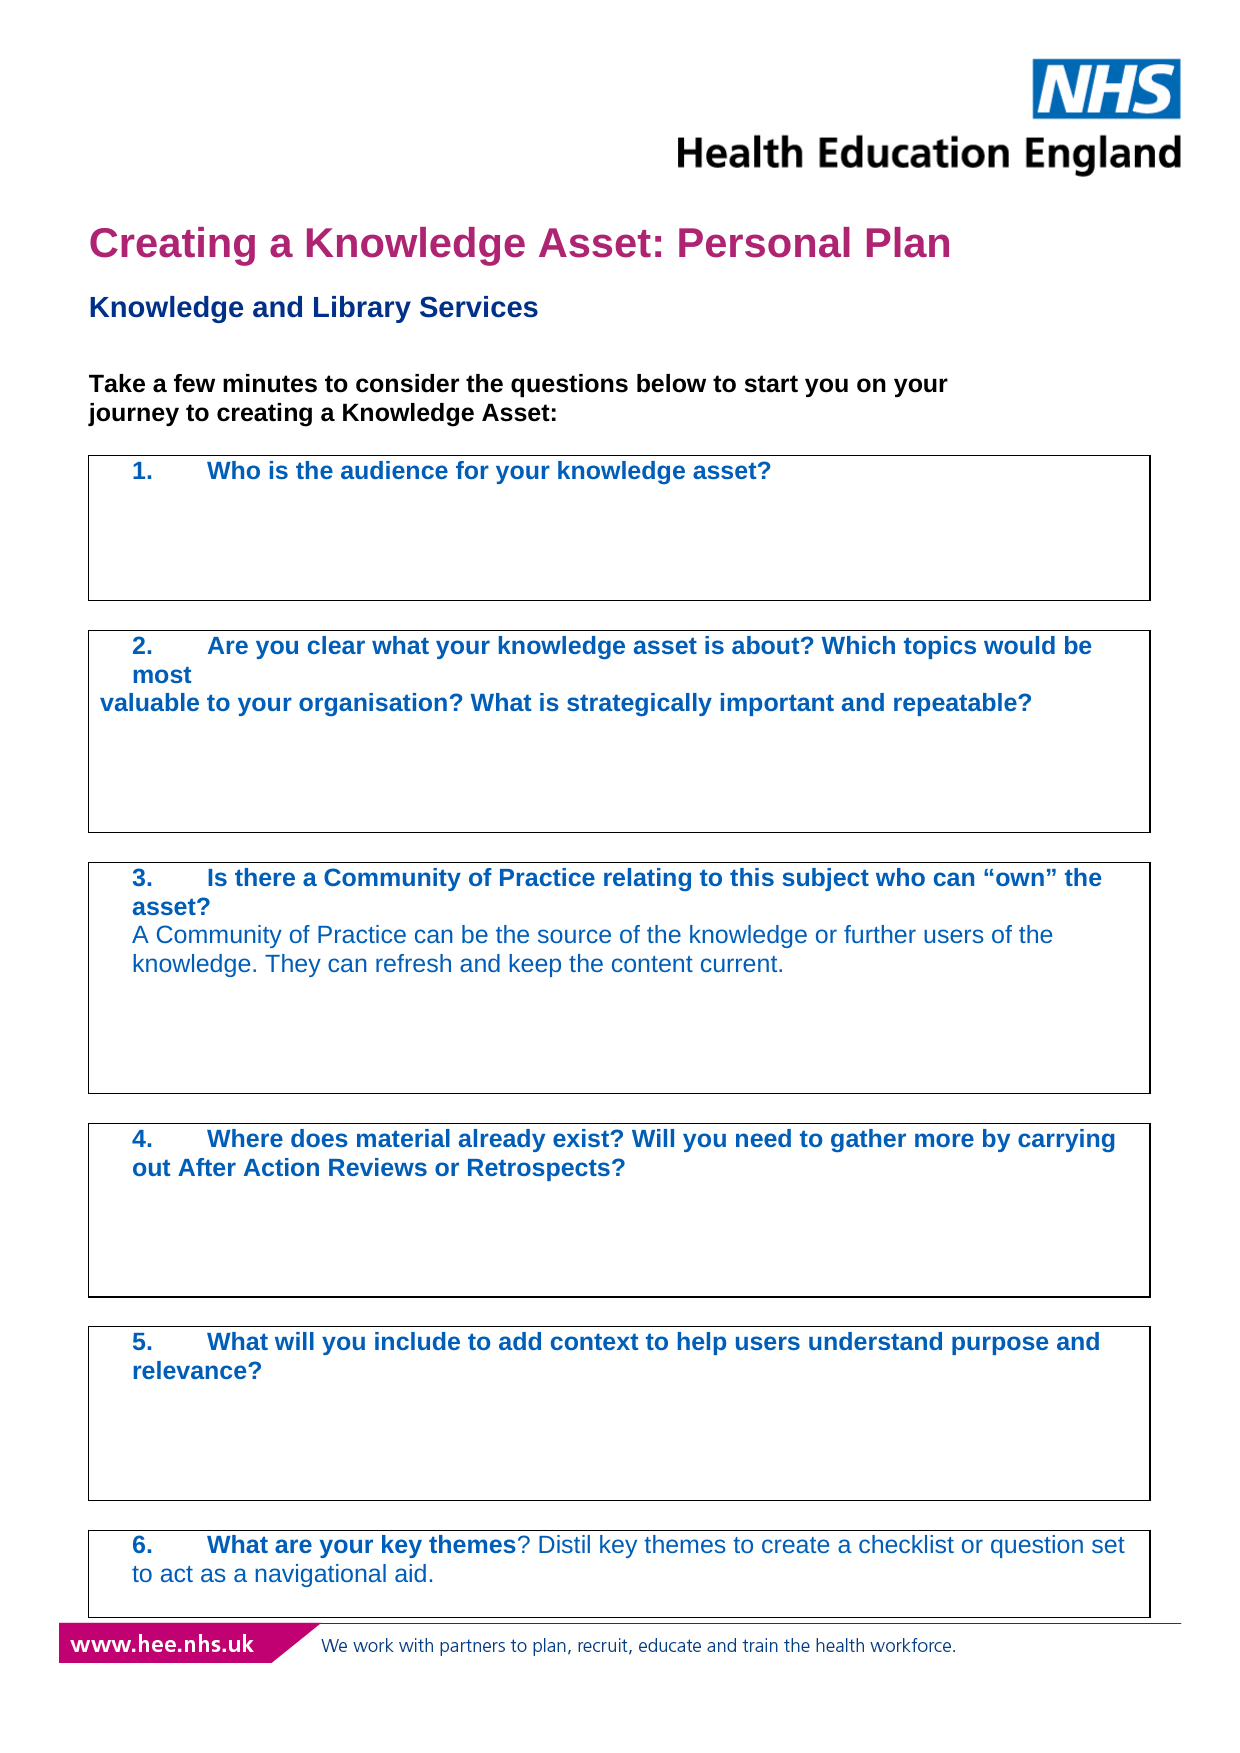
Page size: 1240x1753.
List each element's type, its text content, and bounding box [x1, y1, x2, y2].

table_header Where does material already exist? Will you need to gather more by carrying out After Action Reviews or Retrospects? [89, 1124, 1149, 1296]
table_header What are your key themes? Distil key themes to create a checklist or question set to act as a navigational aid. [89, 1531, 1149, 1573]
text Creating a Knowledge Asset: Personal Plan [89, 218, 1151, 266]
table_header Who is the audience for your knowledge asset? [89, 456, 1149, 600]
text Knowledge and Library Services [89, 290, 1151, 323]
text journey to creating a Knowledge Asset: [89, 398, 1151, 427]
table_header What will you include to add context to help users understand purpose and relevance? [89, 1327, 1149, 1500]
table_header Are you clear what your knowledge asset is about? Which topics would be most valuable to your organisation? What is strategically important and repeatable? [89, 631, 1149, 832]
text Take a few minutes to consider the questions below to start you on your [89, 369, 1151, 398]
table_header Is there a Community of Practice relating to this subject who can “own” the asset? A Community of Practice can be the source of the knowledge or further users of the knowledge. They can refresh and keep the content current. [89, 863, 1149, 1093]
